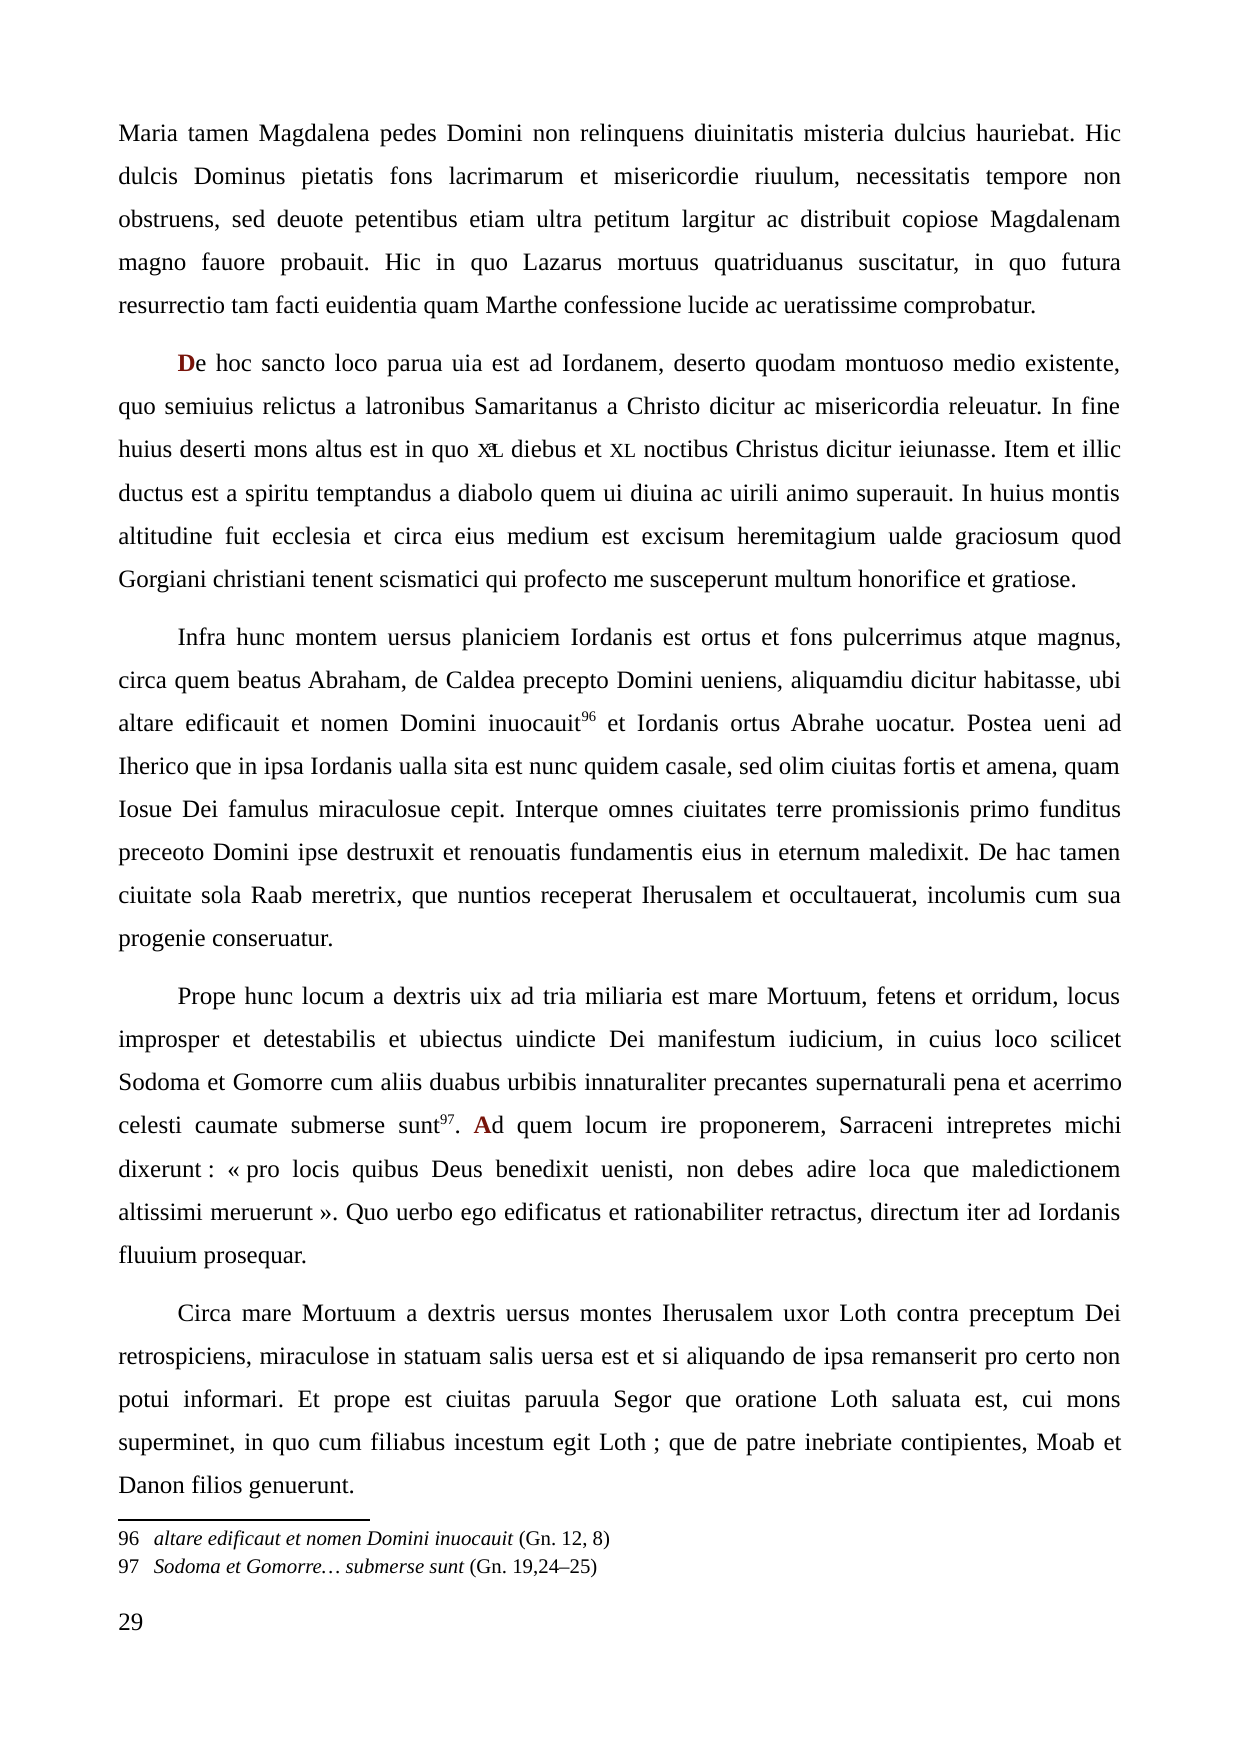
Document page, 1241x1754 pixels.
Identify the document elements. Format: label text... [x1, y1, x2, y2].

text altare edificaut et nomen Domini inuocauit (Gn. 12, 8) [118, 1526, 1122, 1550]
text Prope hunc locum a dextris uix ad tria miliaria est mare Mortuum, fetens et orridum, locus improsper et detestabilis et ubiectus uindicte Dei manifestum iudicium, in cuius loco scilicet Sodoma et Gomorre cum aliis duabus urbibis innaturaliter precantes supernaturali pena et acerrimo celesti caumate submerse sunt. Ad quem locum ire proponerem, Sarraceni intrepretes michi dixerunt : « pro locis quibus Deus benedixit uenisti, non debes adire loca que maledictionem altissimi meruerunt ». Quo uerbo ego edificatus et rationabiliter retractus, directum iter ad Iordanis fluuium prosequar. [118, 981, 1122, 1269]
text Sodoma et Gomorre… submerse sunt (Gn. 19,24–25) [118, 1553, 1122, 1578]
text De hoc sancto loco parua uia est ad Iordanem, deserto quodam montuoso medio existente, quo semiuius relictus a latronibus Samaritanus a Christo dicitur ac misericordia releuatur. In fine huius deserti mons altus est in quo xͣl diebus et xl noctibus Christus dicitur ieiunasse. Item et illic ductus est a spiritu temptandus a diabolo quem ui diuina ac uirili animo superauit. In huius montis altitudine fuit ecclesia et circa eius medium est excisum heremitagium ualde graciosum quod Gorgiani christiani tenent scismatici qui profecto me susceperunt multum honorifice et gratiose. [118, 348, 1122, 593]
text Circa mare Mortuum a dextris uersus montes Iherusalem uxor Loth contra preceptum Dei retrospiciens, miraculose in statuam salis uersa est et si aliquando de ipsa remanserit pro certo non potui informari. Et prope est ciuitas paruula Segor que oratione Loth saluata est, cui mons superminet, in quo cum filiabus incestum egit Loth ; que de patre inebriate contipientes, Moab et Danon filios genuerunt. [118, 1298, 1122, 1499]
text Infra hunc montem uersus planiciem Iordanis est ortus et fons pulcerrimus atque magnus, circa quem beatus Abraham, de Caldea precepto Domini ueniens, aliquamdiu dicitur habitasse, ubi altare edificauit et nomen Domini inuocauit et Iordanis ortus Abrahe uocatur. Postea ueni ad Iherico que in ipsa Iordanis ualla sita est nunc quidem casale, sed olim ciuitas fortis et amena, quam Iosue Dei famulus miraculosue cepit. Interque omnes ciuitates terre promissionis primo funditus preceoto Domini ipse destruxit et renouatis fundamentis eius in eternum maledixit. De hac tamen ciuitate sola Raab meretrix, que nuntios receperat Iherusalem et occultauerat, incolumis cum sua progenie conseruatur. [118, 622, 1122, 952]
text Maria tamen Magdalena pedes Domini non relinquens diuinitatis misteria dulcius hauriebat. Hic dulcis Dominus pietatis fons lacrimarum et misericordie riuulum, necessitatis tempore non obstruens, sed deuote petentibus etiam ultra petitum largitur ac distribuit copiose Magdalenam magno fauore probauit. Hic in quo Lazarus mortuus quatriduanus suscitatur, in quo futura resurrectio tam facti euidentia quam Marthe confessione lucide ac ueratissime comprobatur. [118, 118, 1122, 319]
